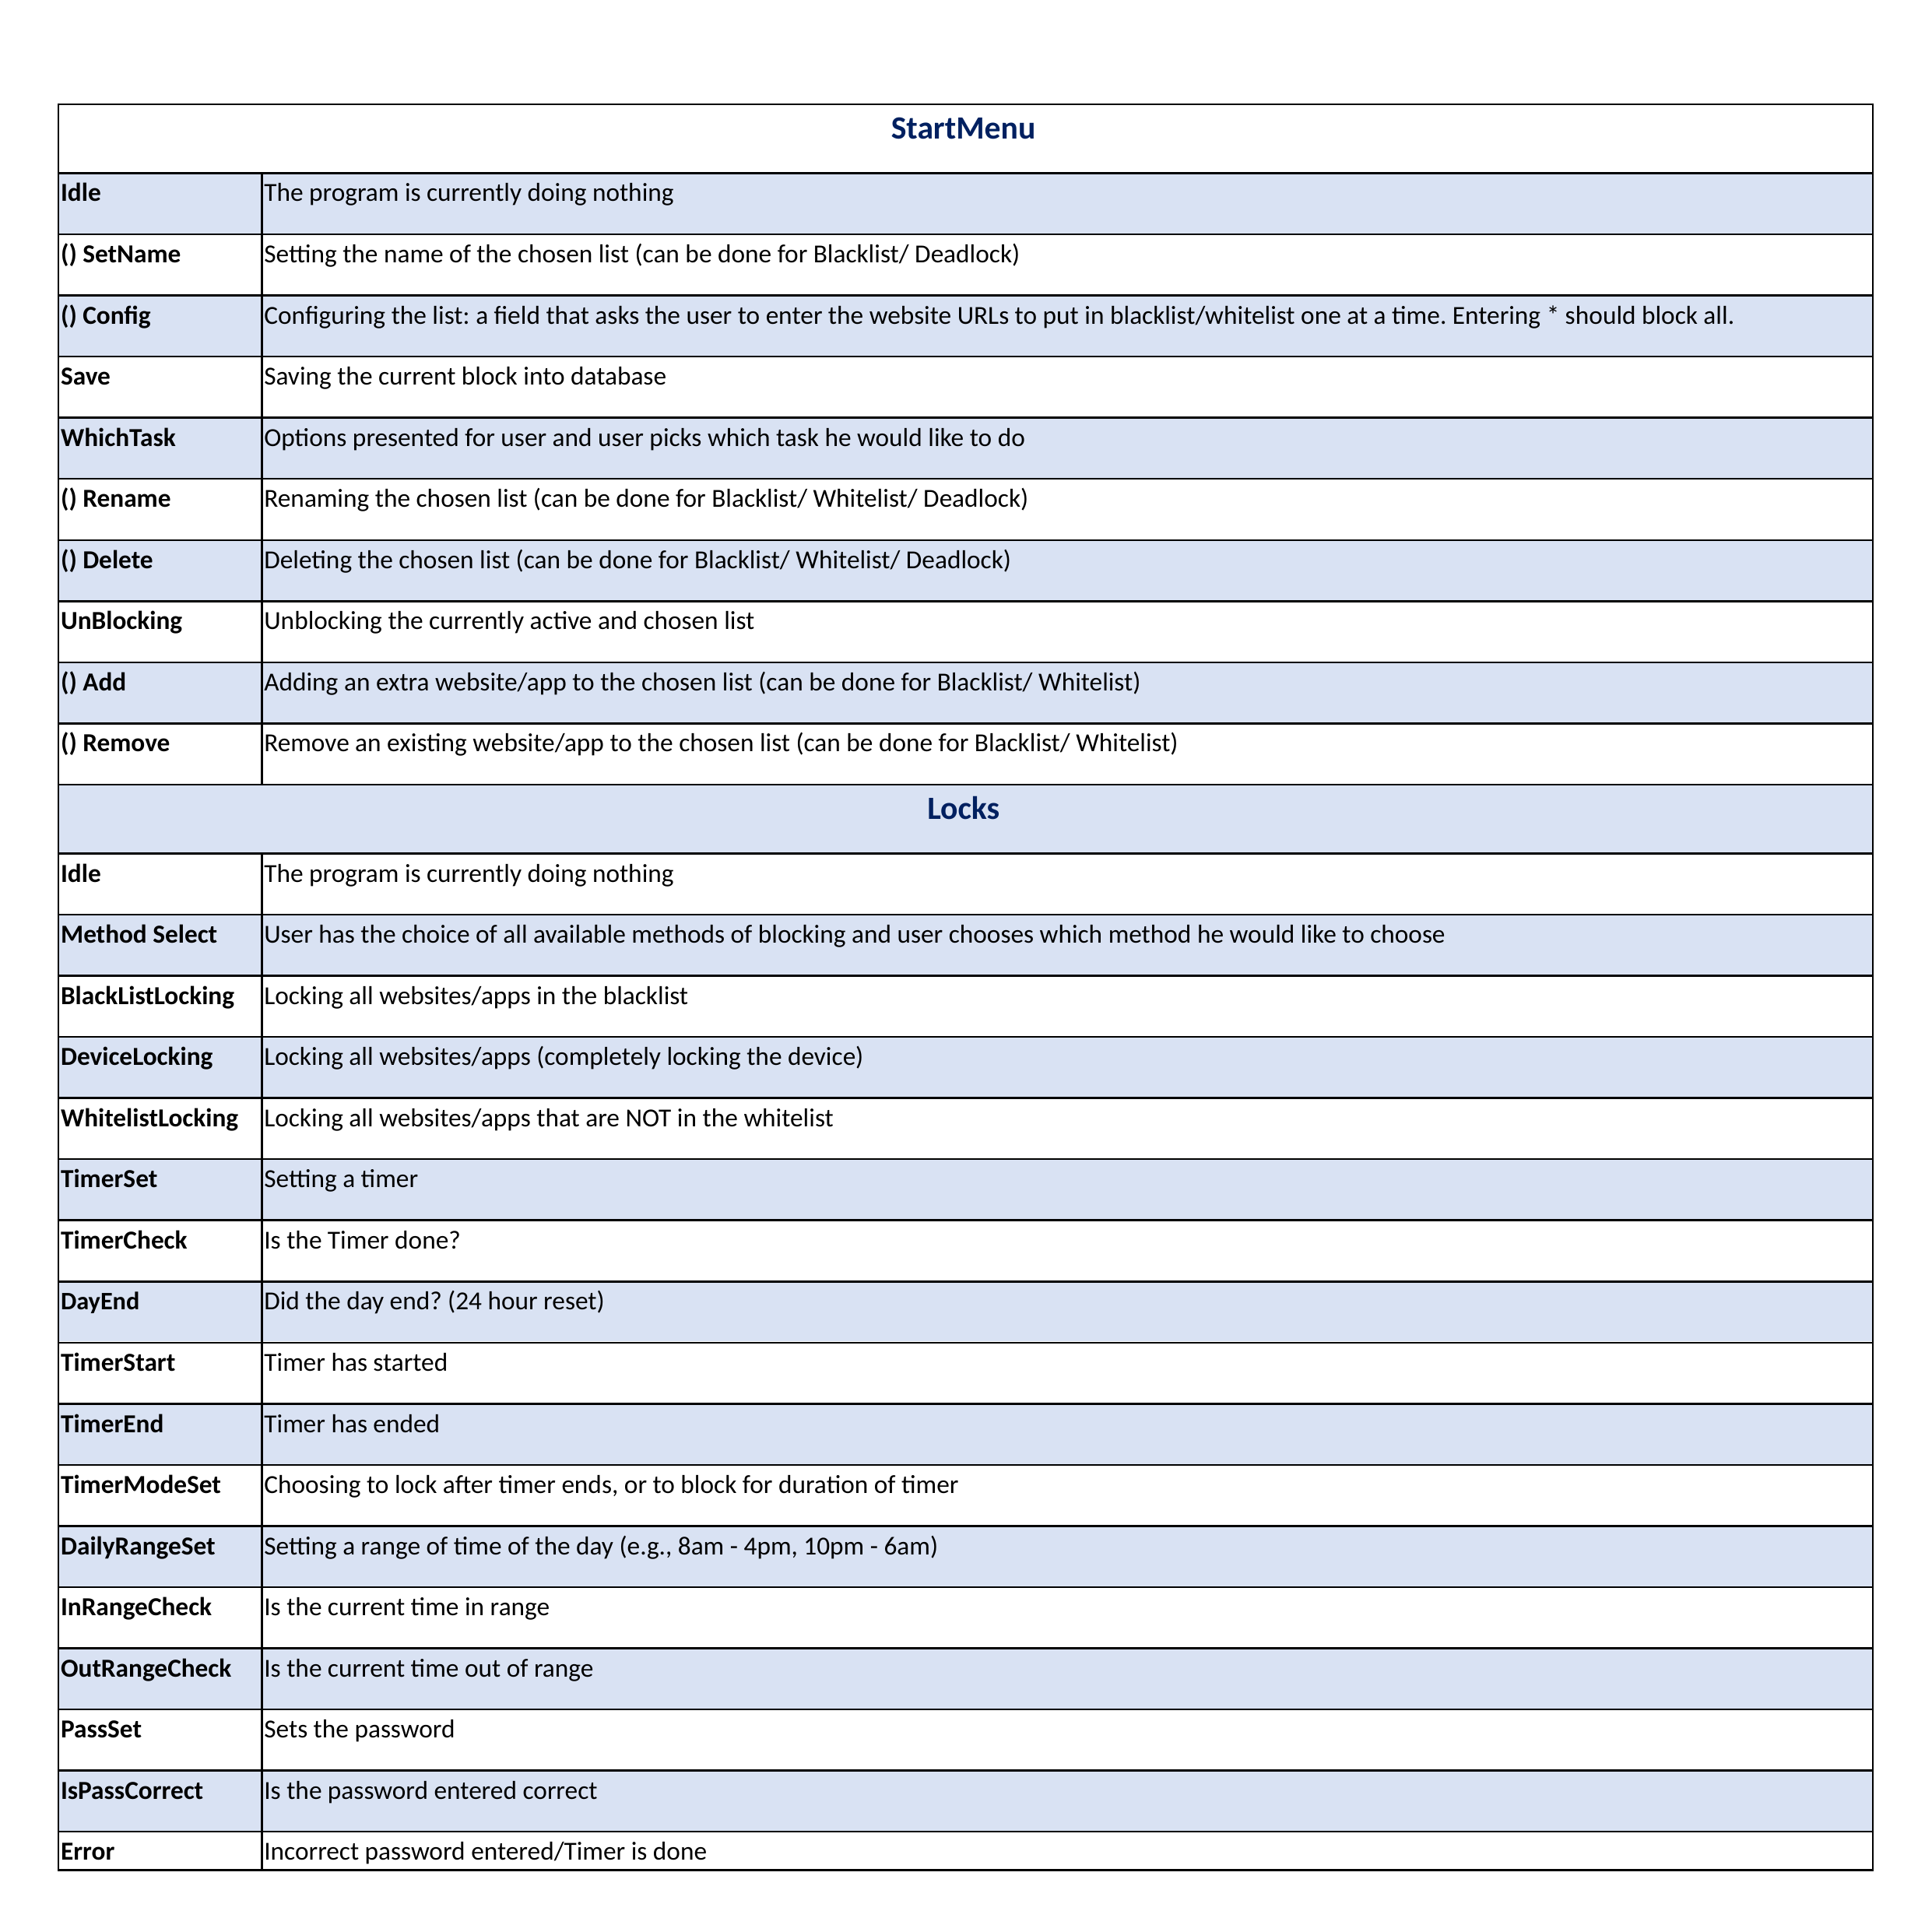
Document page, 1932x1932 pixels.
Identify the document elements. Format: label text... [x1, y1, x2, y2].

table_cell WhitelistLocking [59, 1099, 261, 1158]
table_cell TimerStart [59, 1344, 261, 1403]
table_cell Remove an existing website/app to the chosen list (can be done for Blacklist/ Whitelist) [263, 725, 1872, 784]
table_cell Adding an extra website/app to the chosen list (can be done for Blacklist/ Whitelist) [263, 663, 1872, 722]
table_cell Configuring the list: a field that asks the user to enter the website URLs to put in blacklist/whitelist one at a time. Entering * should block all. [263, 297, 1872, 356]
table_cell Method Select [59, 915, 261, 975]
table_cell Is the current time in range [263, 1588, 1872, 1647]
table_cell Renaming the chosen list (can be done for Blacklist/ Whitelist/ Deadlock) [263, 479, 1872, 539]
table_cell The program is currently doing nothing [263, 855, 1872, 914]
table_cell TimerModeSet [59, 1466, 261, 1525]
table_cell OutRangeCheck [59, 1649, 261, 1709]
table_cell The program is currently doing nothing [263, 174, 1872, 234]
table_cell Setting the name of the chosen list (can be done for Blacklist/ Deadlock) [263, 235, 1872, 294]
table_cell Locking all websites/apps that are NOT in the whitelist [263, 1099, 1872, 1158]
table_cell () Add [59, 663, 261, 722]
table_cell Did the day end? (24 hour reset) [263, 1283, 1872, 1341]
table_cell () SetName [59, 235, 261, 294]
table_cell TimerEnd [59, 1405, 261, 1464]
table_cell Setting a range of time of the day (e.g., 8am - 4pm, 10pm - 6am) [263, 1527, 1872, 1586]
table_cell Setting a timer [263, 1160, 1872, 1219]
table_cell Choosing to lock after timer ends, or to block for duration of timer [263, 1466, 1872, 1525]
table_cell Locking all websites/apps (completely locking the device) [263, 1038, 1872, 1097]
table_cell Is the Timer done? [263, 1221, 1872, 1280]
table_cell () Remove [59, 725, 261, 784]
table_cell Is the current time out of range [263, 1649, 1872, 1709]
table_cell DailyRangeSet [59, 1527, 261, 1586]
table_cell User has the choice of all available methods of blocking and user chooses which method he would like to choose [263, 915, 1872, 975]
table_cell Locks [59, 785, 1872, 852]
table_cell () Delete [59, 541, 261, 600]
table_cell DayEnd [59, 1283, 261, 1341]
table_header StartMenu [59, 105, 1872, 172]
table_cell Save [59, 357, 261, 416]
table_cell Incorrect password entered/Timer is done [263, 1832, 1872, 1869]
table_cell () Config [59, 297, 261, 356]
table_cell IsPassCorrect [59, 1772, 261, 1831]
table_cell Timer has ended [263, 1405, 1872, 1464]
table_cell Saving the current block into database [263, 357, 1872, 416]
table_cell WhichTask [59, 419, 261, 478]
table_cell TimerCheck [59, 1221, 261, 1280]
table_cell PassSet [59, 1710, 261, 1769]
table_cell Unblocking the currently active and chosen list [263, 602, 1872, 661]
table_cell Sets the password [263, 1710, 1872, 1769]
table_cell () Rename [59, 479, 261, 539]
table_cell Timer has started [263, 1344, 1872, 1403]
table_cell Options presented for user and user picks which task he would like to do [263, 419, 1872, 478]
table_cell DeviceLocking [59, 1038, 261, 1097]
table_cell Idle [59, 855, 261, 914]
table_cell UnBlocking [59, 602, 261, 661]
table_cell TimerSet [59, 1160, 261, 1219]
table_cell Locking all websites/apps in the blacklist [263, 977, 1872, 1036]
table_cell Idle [59, 174, 261, 234]
table_cell Is the password entered correct [263, 1772, 1872, 1831]
table_cell BlackListLocking [59, 977, 261, 1036]
table_cell Deleting the chosen list (can be done for Blacklist/ Whitelist/ Deadlock) [263, 541, 1872, 600]
table_cell InRangeCheck [59, 1588, 261, 1647]
table_cell Error [59, 1832, 261, 1869]
